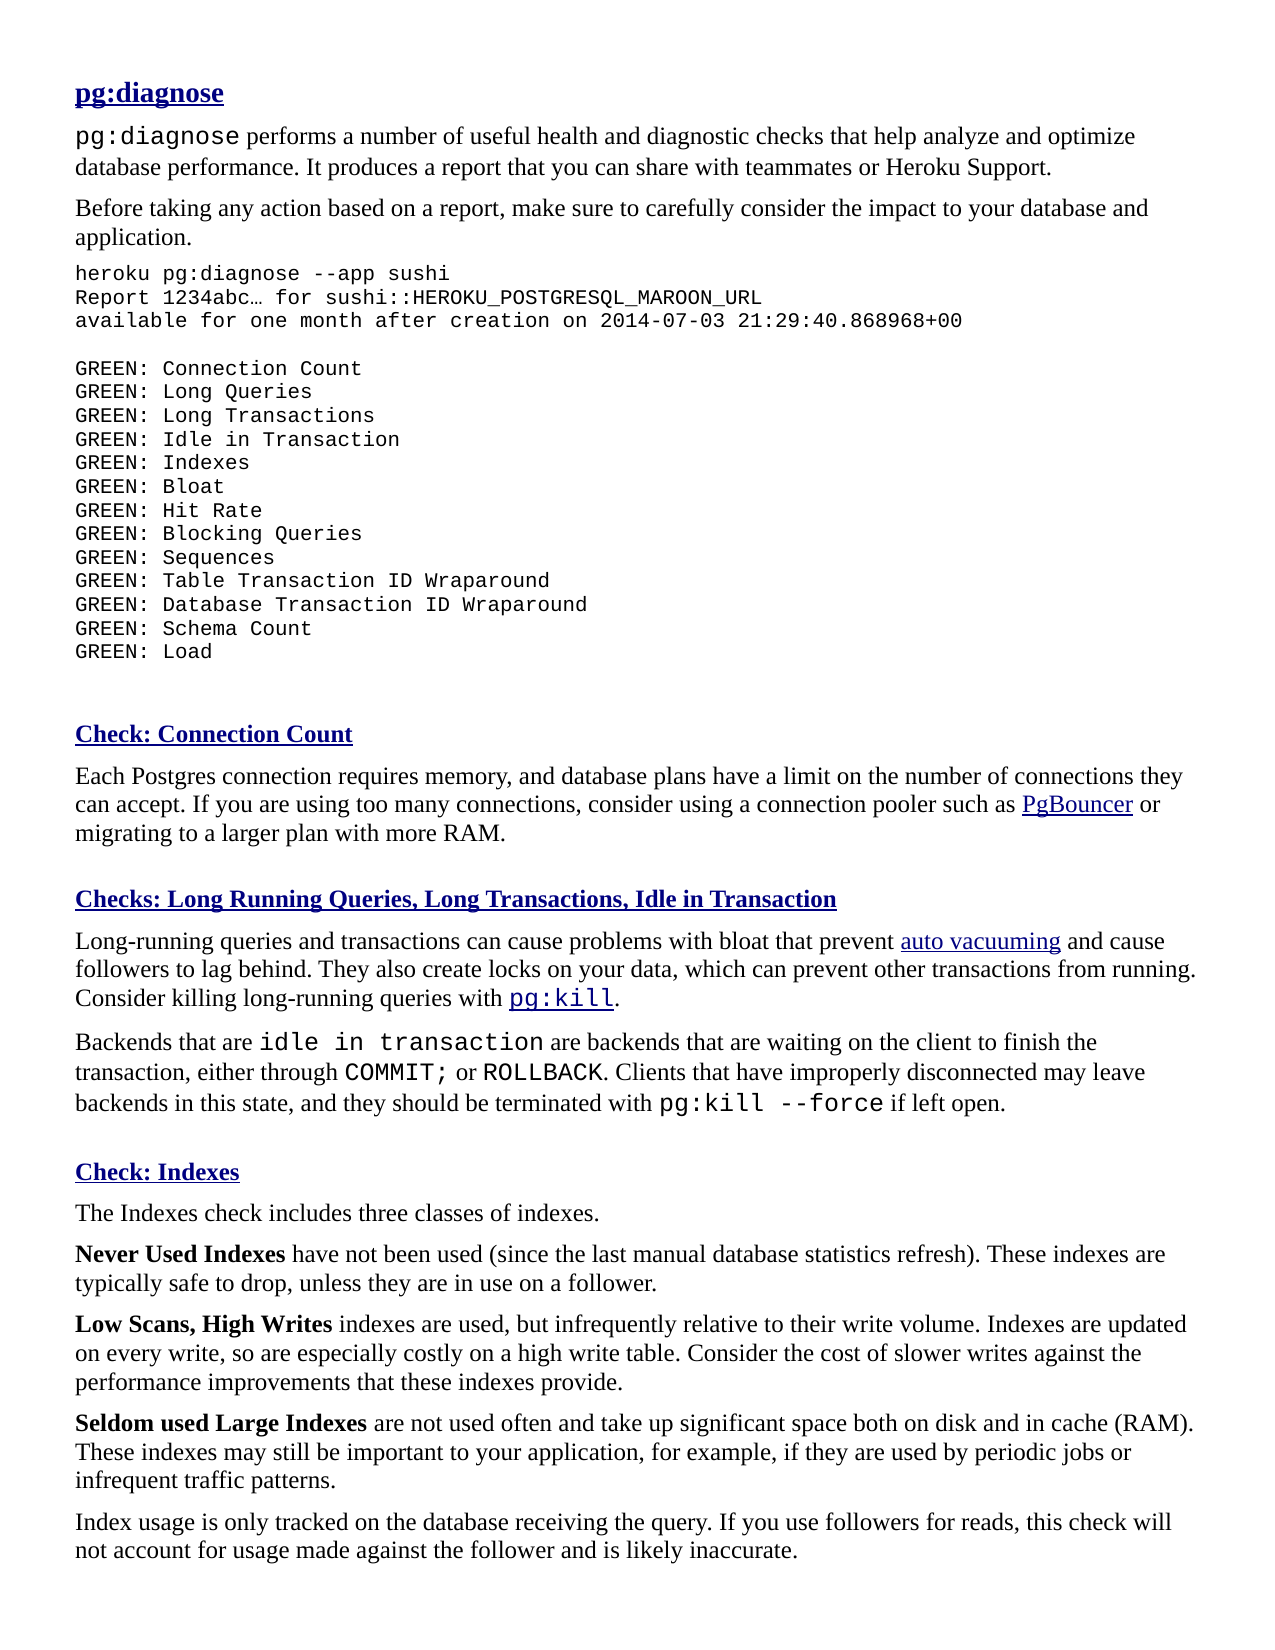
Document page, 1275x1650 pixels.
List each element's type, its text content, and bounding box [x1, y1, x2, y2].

text GREEN: Long Queries [75, 381, 1200, 405]
text GREEN: Connection Count [75, 358, 1200, 381]
text GREEN: Hit Rate [75, 499, 1200, 523]
subtitle Check: Indexes [75, 1157, 1200, 1185]
text GREEN: Database Transaction ID Wraparound [75, 594, 1200, 618]
text GREEN: Bloat [75, 476, 1200, 499]
text GREEN: Indexes [75, 452, 1200, 476]
text Each Postgres connection requires memory, and database plans have a limit on the number of connections they can accept. If you are using too many connections, consider using a connection pooler such as PgBouncer or migrating to a larger plan with more RAM. [75, 761, 1200, 847]
text GREEN: Long Transactions [75, 405, 1200, 429]
text Low Scans, High Writes indexes are used, but infrequently relative to their write volume. Indexes are updated on every write, so are especially costly on a high write table. Consider the cost of slower writes against the performance improvements that these indexes provide. [75, 1309, 1200, 1395]
subtitle pg:diagnose [75, 75, 1200, 108]
text Report 1234abc… for sushi::HEROKU_POSTGRESQL_MAROON_URL [75, 287, 1200, 310]
subtitle Check: Connection Count [75, 719, 1200, 748]
text heroku pg:diagnose --app sushi [75, 263, 1200, 287]
text Before taking any action based on a report, make sure to carefully consider the impact to your database and application. [75, 193, 1200, 251]
text available for one month after creation on 2014-07-03 21:29:40.868968+00 [75, 310, 1200, 334]
text GREEN: Idle in Transaction [75, 429, 1200, 452]
text The Indexes check includes three classes of indexes. [75, 1198, 1200, 1227]
text GREEN: Schema Count [75, 618, 1200, 641]
text pg:diagnose performs a number of useful health and diagnostic checks that help analyze and optimize database performance. It produces a report that you can share with teammates or Heroku Support. [75, 121, 1200, 181]
text GREEN: Load [75, 641, 1200, 665]
text GREEN: Blocking Queries [75, 523, 1200, 547]
text GREEN: Table Transaction ID Wraparound [75, 571, 1200, 594]
text Never Used Indexes have not been used (since the last manual database statistics refresh). These indexes are typically safe to drop, unless they are in use on a follower. [75, 1239, 1200, 1297]
text Long-running queries and transactions can cause problems with bloat that prevent auto vacuuming and cause followers to lag behind. They also create locks on your data, which can prevent other transactions from running. Consider killing long-running queries with pg:kill. [75, 926, 1200, 1014]
text Index usage is only tracked on the database receiving the query. If you use followers for reads, this check will not account for usage made against the follower and is likely inaccurate. [75, 1507, 1200, 1564]
subtitle Checks: Long Running Queries, Long Transactions, Idle in Transaction [75, 884, 1200, 913]
text Backends that are idle in transaction are backends that are waiting on the client to finish the transaction, either through COMMIT; or ROLLBACK. Clients that have improperly disconnected may leave backends in this state, and they should be terminated with pg:kill --force if left open. [75, 1027, 1200, 1119]
text GREEN: Sequences [75, 547, 1200, 571]
text Seldom used Large Indexes are not used often and take up significant space both on disk and in cache (RAM). These indexes may still be important to your application, for example, if they are used by periodic jobs or infrequent traffic patterns. [75, 1408, 1200, 1494]
